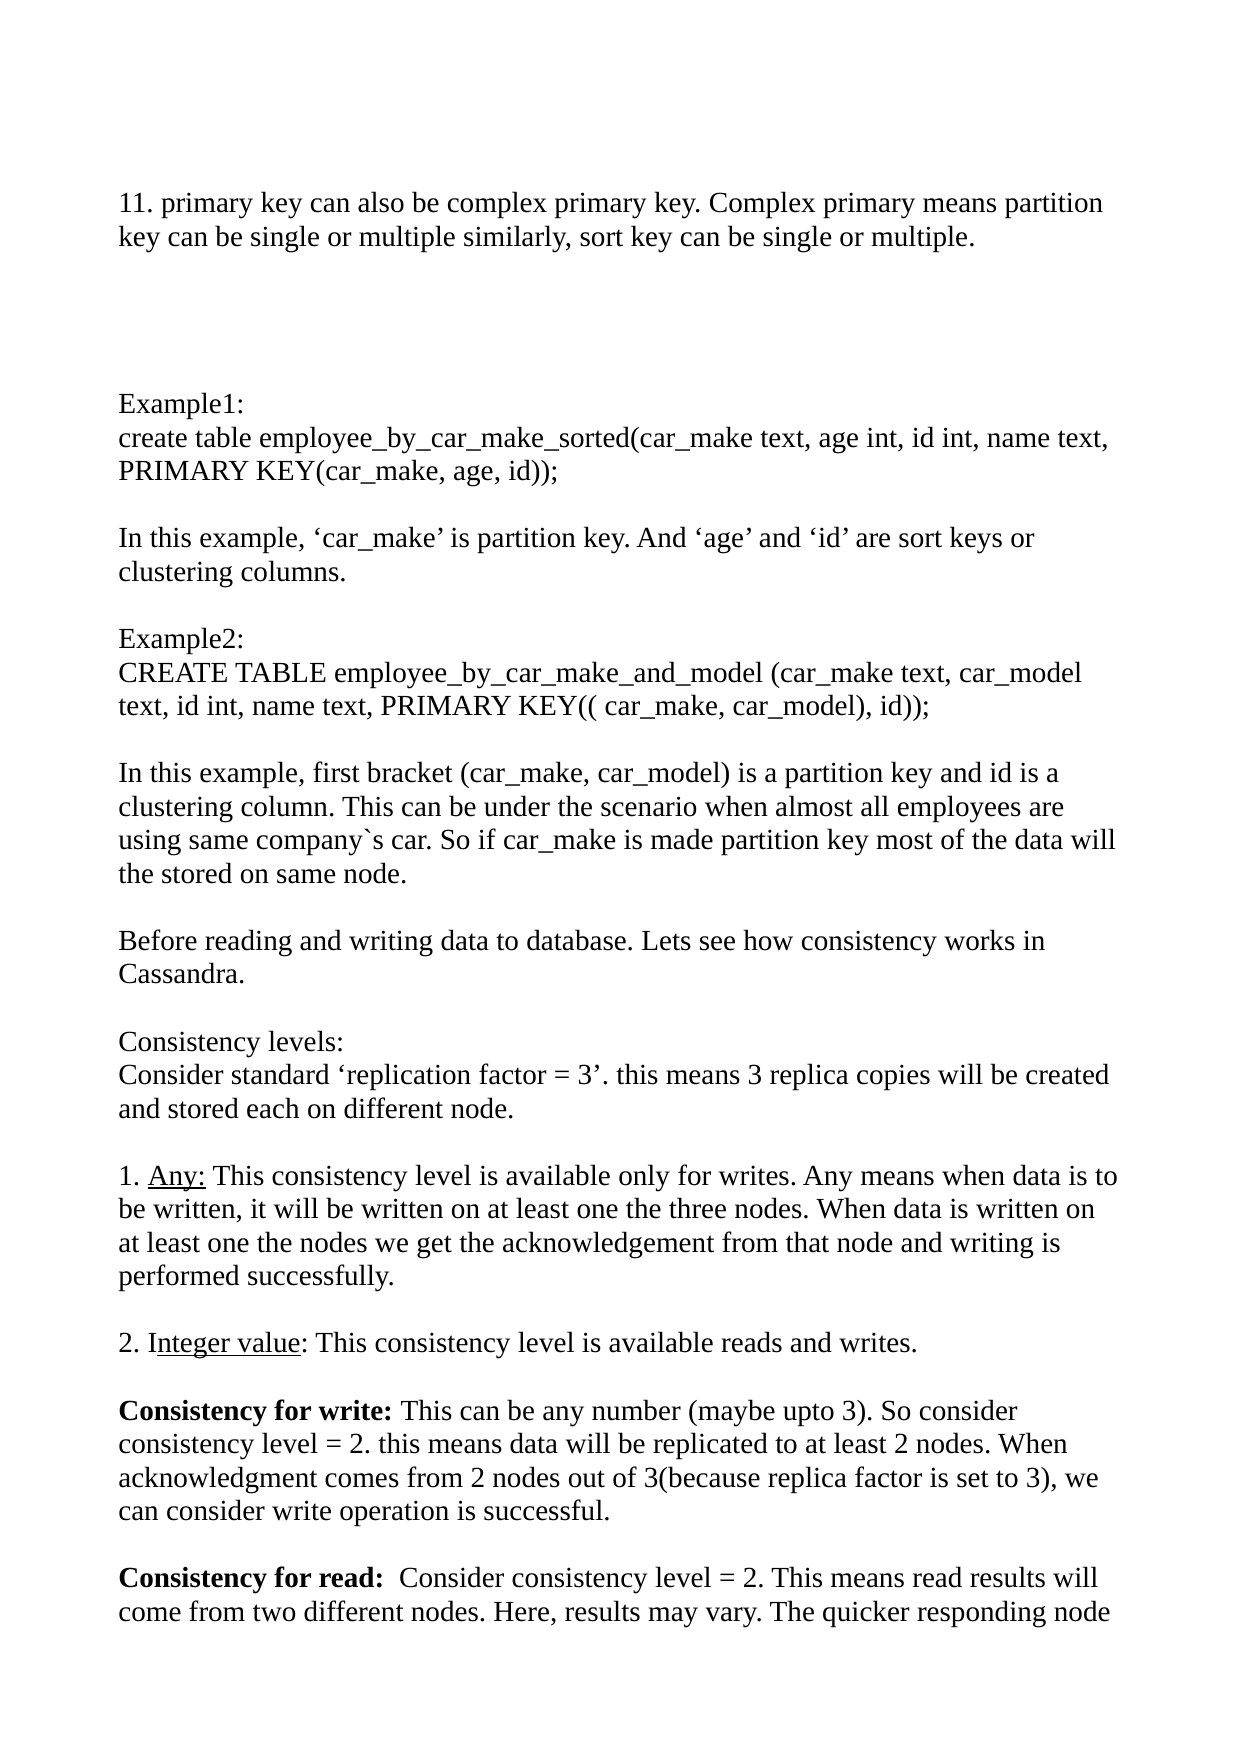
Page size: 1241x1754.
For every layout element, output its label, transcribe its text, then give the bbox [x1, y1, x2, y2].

text Consistency for read: Consider consistency level = 2. This means read results will come from two different nodes. Here, results may vary. The quicker responding node [118, 1560, 1122, 1627]
text Consider standard ‘replication factor = 3’. this means 3 replica copies will be created and stored each on different node. [118, 1057, 1122, 1124]
text In this example, first bracket (car_make, car_model) is a partition key and id is a clustering column. This can be under the scenario when almost all employees are using same company`s car. So if car_make is made partition key most of the data will the stored on same node. [118, 755, 1122, 889]
text Consistency for write: This can be any number (maybe upto 3). So consider consistency level = 2. this means data will be replicated to at least 2 nodes. When acknowledgment comes from 2 nodes out of 3(because replica factor is set to 3), we can consider write operation is successful. [118, 1393, 1122, 1527]
text Example1: [118, 386, 1122, 420]
text Before reading and writing data to database. Lets see how consistency works in Cassandra. [118, 923, 1122, 990]
text CREATE TABLE employee_by_car_make_and_model (car_make text, car_model text, id int, name text, PRIMARY KEY(( car_make, car_model), id)); [118, 655, 1122, 722]
text 2. Integer value: This consistency level is available reads and writes. [118, 1326, 1122, 1359]
text 11. primary key can also be complex primary key. Complex primary means partition key can be single or multiple similarly, sort key can be single or multiple. [118, 185, 1122, 252]
text create table employee_by_car_make_sorted(car_make text, age int, id int, name text, PRIMARY KEY(car_make, age, id)); [118, 420, 1122, 487]
text 1. Any: This consistency level is available only for writes. Any means when data is to be written, it will be written on at least one the three nodes. When data is written on at least one the nodes we get the acknowledgement from that node and writing is performed successfully. [118, 1158, 1122, 1292]
text In this example, ‘car_make’ is partition key. And ‘age’ and ‘id’ are sort keys or clustering columns. [118, 521, 1122, 588]
text Consistency levels: [118, 1024, 1122, 1057]
text Example2: [118, 621, 1122, 655]
